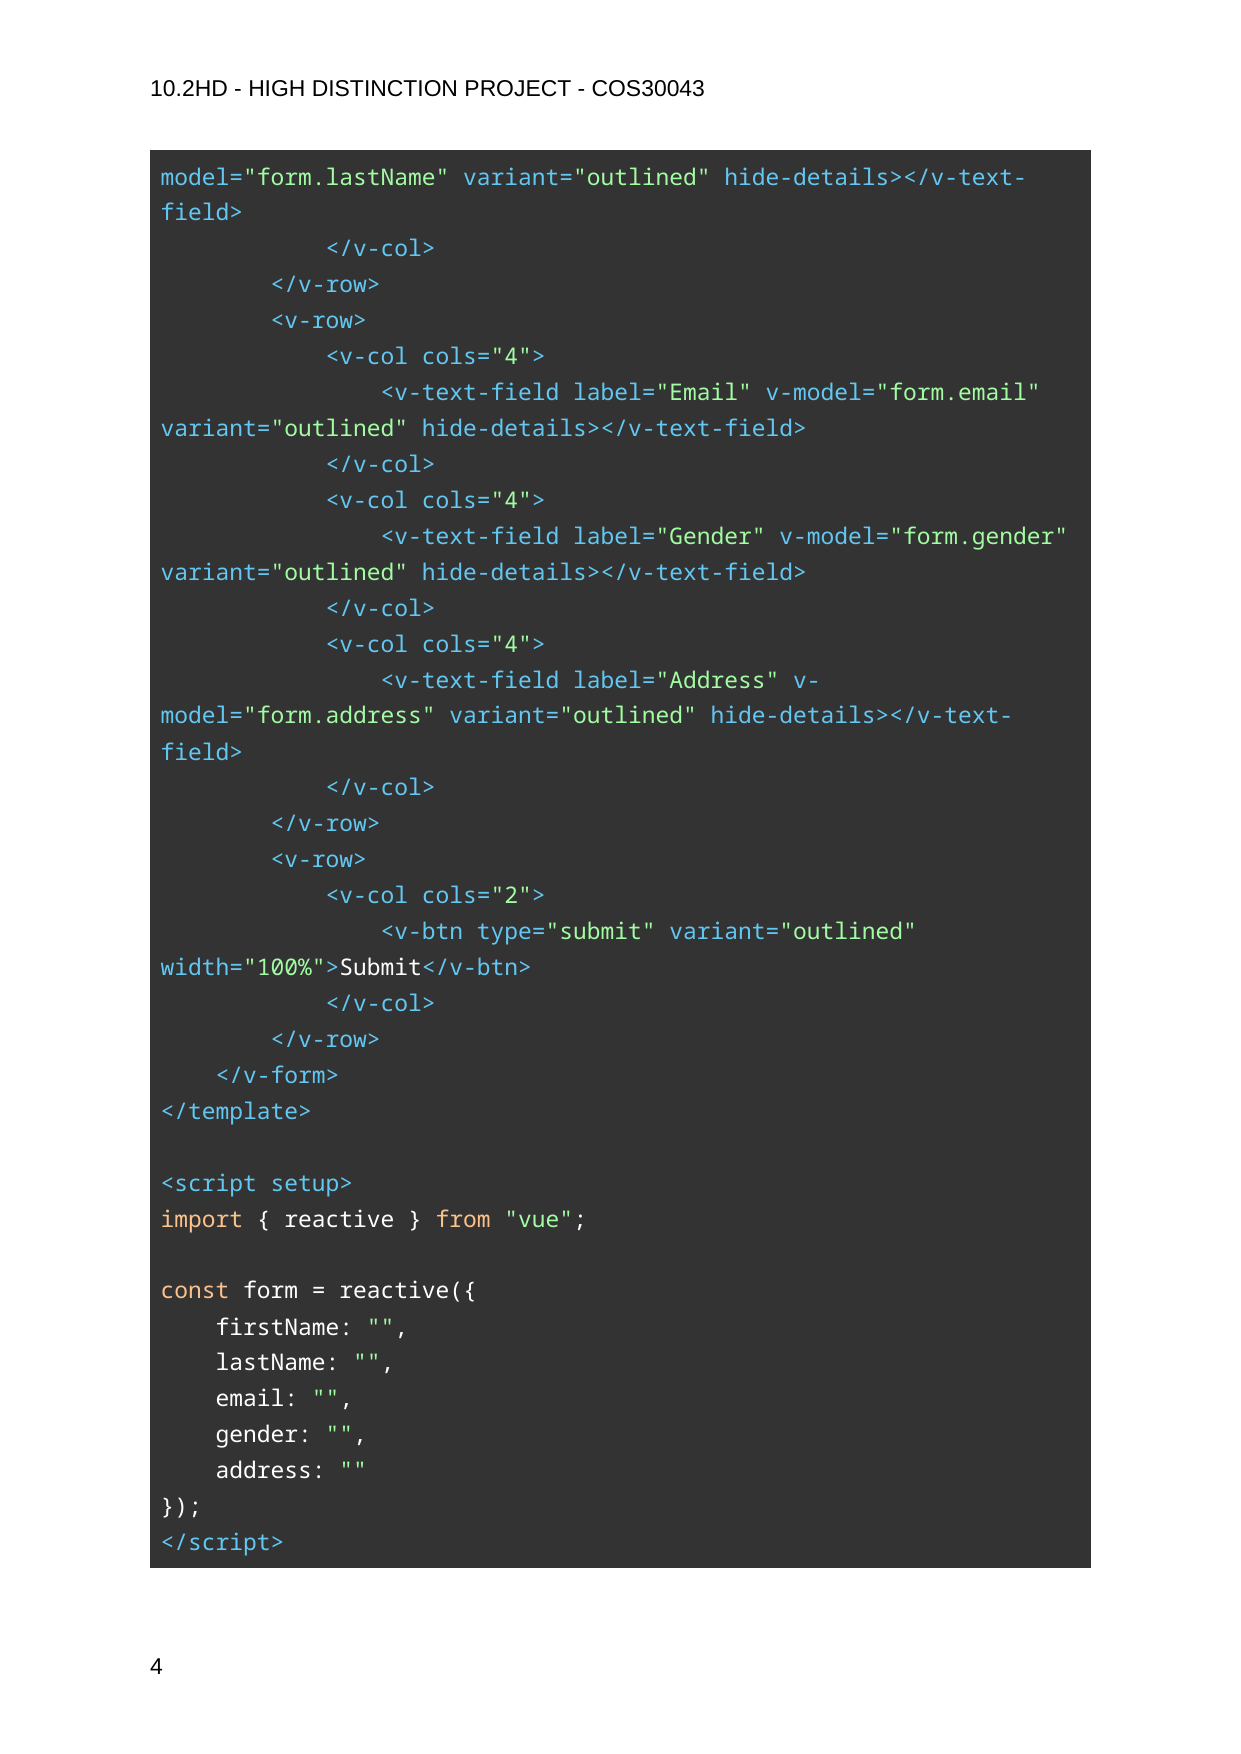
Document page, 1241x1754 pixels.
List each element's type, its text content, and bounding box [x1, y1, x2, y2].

table_header model="form.lastName" variant="outlined" hide-details></v-text-field> </v-col> </v-row> <v-row> <v-col cols="4"> <v-text-field label="Email" v-model="form.email" variant="outlined" hide-details></v-text-field> </v-col> <v-col cols="4"> <v-text-field label="Gender" v-model="form.gender" variant="outlined" hide-details></v-text-field> </v-col> <v-col cols="4"> <v-text-field label="Address" v-model="form.address" variant="outlined" hide-details></v-text-field> </v-col> </v-row> <v-row> <v-col cols="2"> <v-btn type="submit" variant="outlined" width="100%">Submit</v-btn> </v-col> </v-row> </v-form> </template> <script setup> import { reactive } from "vue"; const form = reactive({ firstName: "", lastName: "", email: "", gender: "", address: "" }); </script> [150, 150, 1091, 1568]
